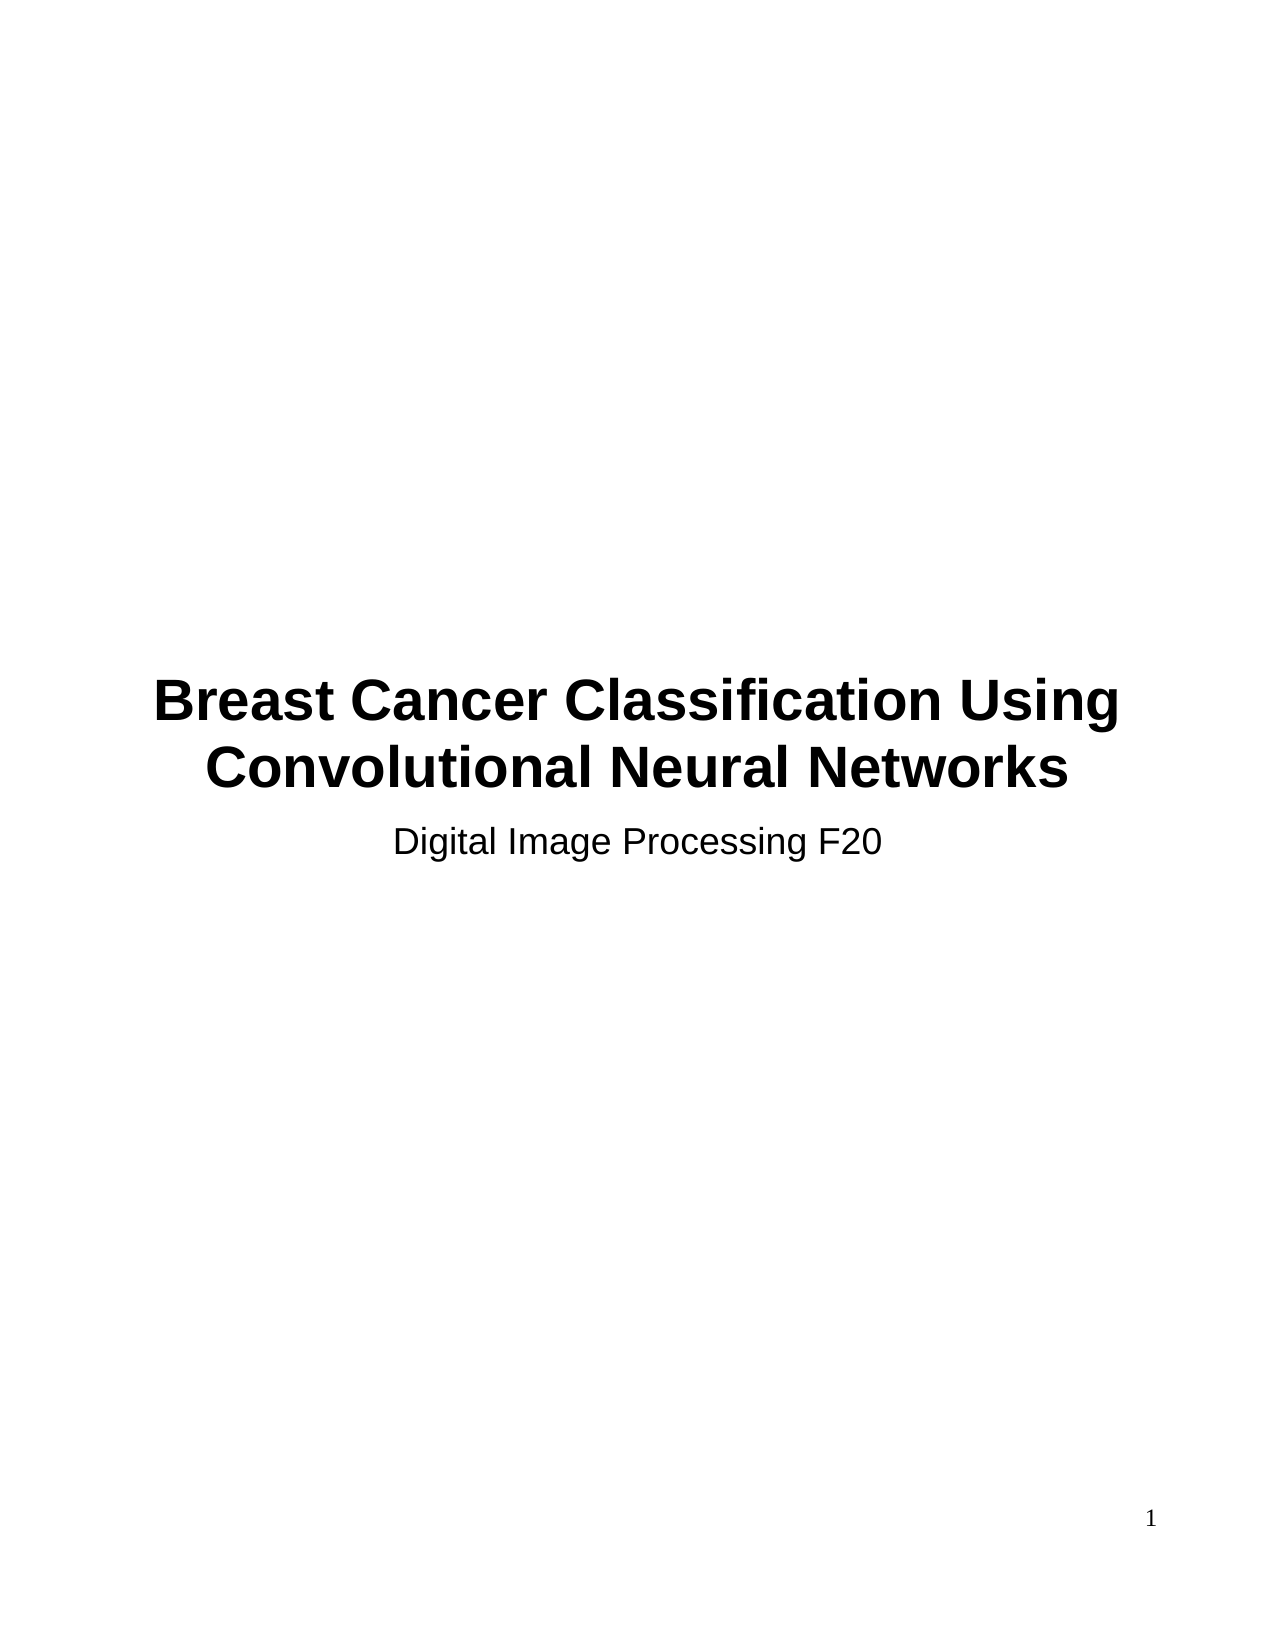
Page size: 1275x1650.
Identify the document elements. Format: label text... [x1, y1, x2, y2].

subtitle Digital Image Processing F20 [118, 819, 1157, 862]
title Breast Cancer Classification Using Convolutional Neural Networks [118, 666, 1157, 800]
